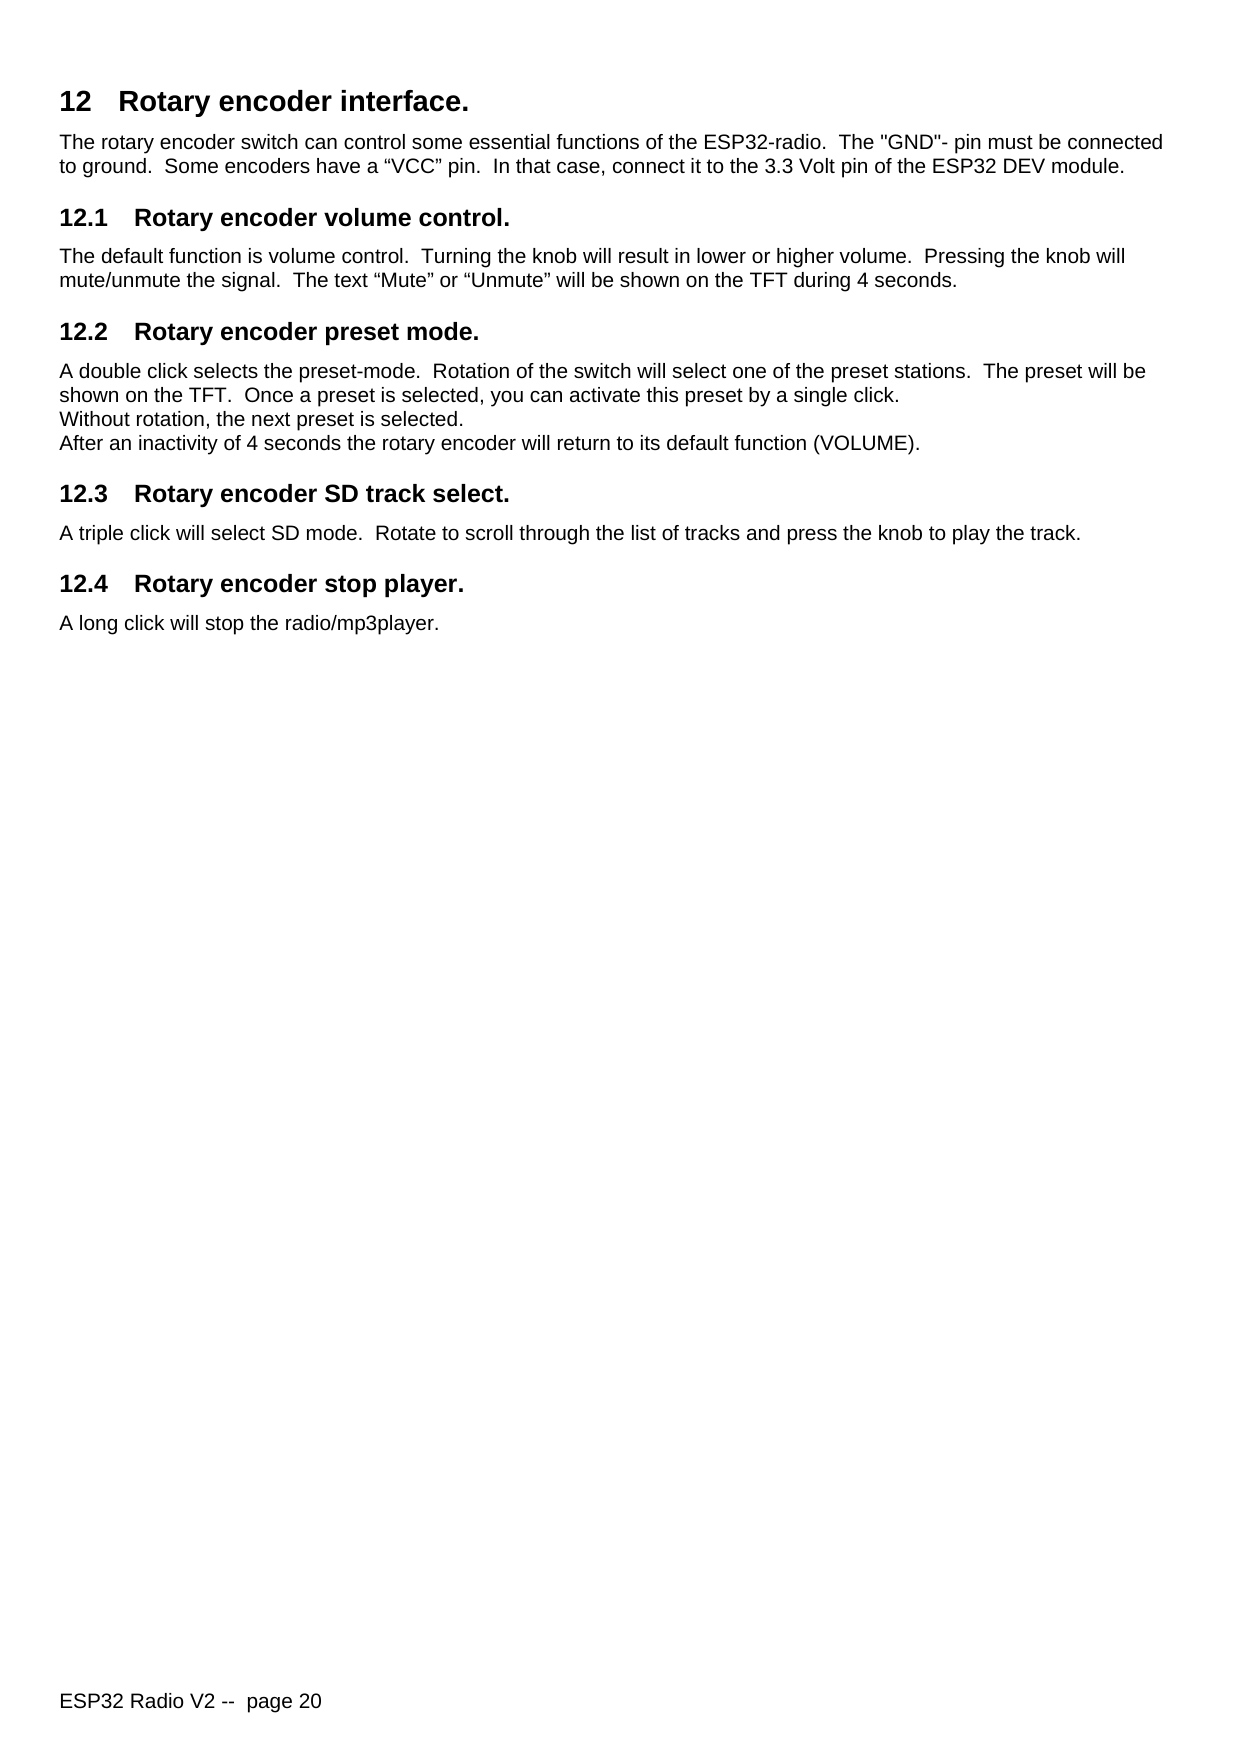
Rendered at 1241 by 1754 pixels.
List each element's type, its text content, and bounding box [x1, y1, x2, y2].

subtitle Rotary encoder preset mode. [59, 317, 1181, 346]
text A double click selects the preset-mode. Rotation of the switch will select one of the preset stations. The preset will be shown on the TFT. Once a preset is selected, you can activate this preset by a single click. Without rotation, the next preset is selected. [59, 358, 1181, 430]
subtitle Rotary encoder stop player. [59, 569, 1181, 598]
subtitle Rotary encoder interface. [59, 84, 1181, 118]
subtitle Rotary encoder SD track select. [59, 479, 1181, 508]
subtitle Rotary encoder volume control. [59, 203, 1181, 232]
text A long click will stop the radio/mp3player. [59, 611, 1181, 635]
text A triple click will select SD mode. Rotate to scroll through the list of tracks and press the knob to play the track. [59, 521, 1181, 544]
text The default function is volume control. Turning the knob will result in lower or higher volume. Pressing the knob will mute/unmute the signal. The text “Mute” or “Unmute” will be shown on the TFT during 4 seconds. [59, 244, 1181, 292]
text The rotary encoder switch can control some essential functions of the ESP32-radio. The "GND"- pin must be connected to ground. Some encoders have a “VCC” pin. In that case, connect it to the 3.3 Volt pin of the ESP32 DEV module. [59, 130, 1181, 178]
text After an inactivity of 4 seconds the rotary encoder will return to its default function (VOLUME). [59, 430, 1181, 454]
